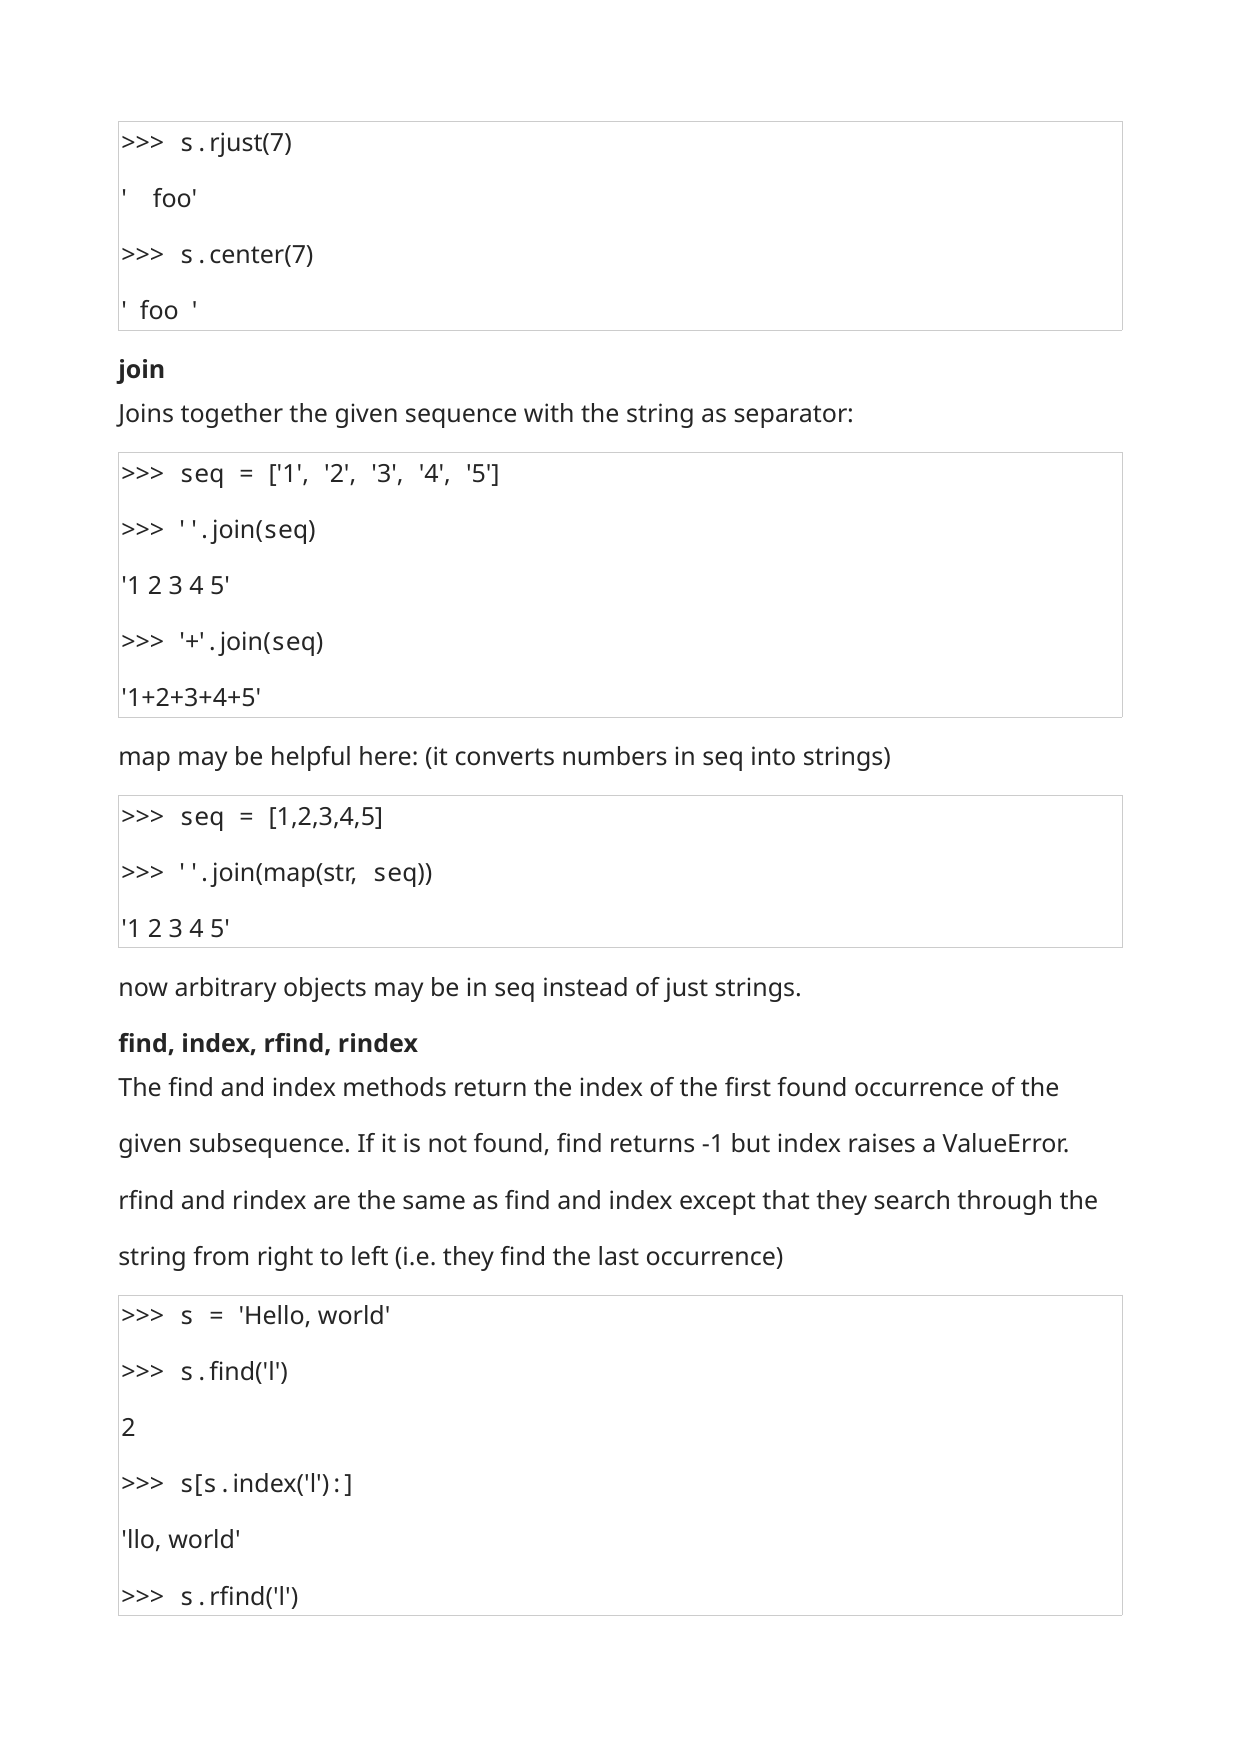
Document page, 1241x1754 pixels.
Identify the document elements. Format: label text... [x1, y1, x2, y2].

text >>> ' '.join(seq) [119, 508, 1122, 545]
text >>> s.rjust(7) [119, 122, 1122, 158]
text >>> seq = [1,2,3,4,5] [119, 796, 1122, 832]
text The find and index methods return the index of the first found occurrence of the given subsequence. If it is not found, find returns -1 but index raises a ValueError. rfind and rindex are the same as find and index except that they search through the string from right to left (i.e. they find the last occurrence) [118, 1070, 1122, 1272]
text '1 2 3 4 5' [119, 907, 1122, 947]
text ' foo ' [119, 289, 1122, 330]
text ' foo' [119, 177, 1122, 214]
subtitle join [118, 352, 1122, 386]
text now arbitrary objects may be in seq instead of just strings. [118, 969, 1122, 1004]
text >>> s.rfind('l') [119, 1575, 1122, 1615]
text 'llo, world' [119, 1519, 1122, 1556]
text Joins together the given sequence with the string as separator: [118, 396, 1122, 430]
text >>> ' '.join(map(str, seq)) [119, 851, 1122, 888]
text 2 [119, 1407, 1122, 1444]
text >>> '+'.join(seq) [119, 621, 1122, 658]
text '1+2+3+4+5' [119, 677, 1122, 717]
text >>> seq = ['1', '2', '3', '4', '5'] [119, 453, 1122, 489]
subtitle find, index, rfind, rindex [118, 1026, 1122, 1060]
text '1 2 3 4 5' [119, 564, 1122, 602]
text >>> s.find('l') [119, 1351, 1122, 1388]
text >>> s.center(7) [119, 233, 1122, 271]
text >>> s = 'Hello, world' [119, 1296, 1122, 1332]
text map may be helpful here: (it converts numbers in seq into strings) [118, 739, 1122, 773]
text >>> s[s.index('l'):] [119, 1463, 1122, 1500]
